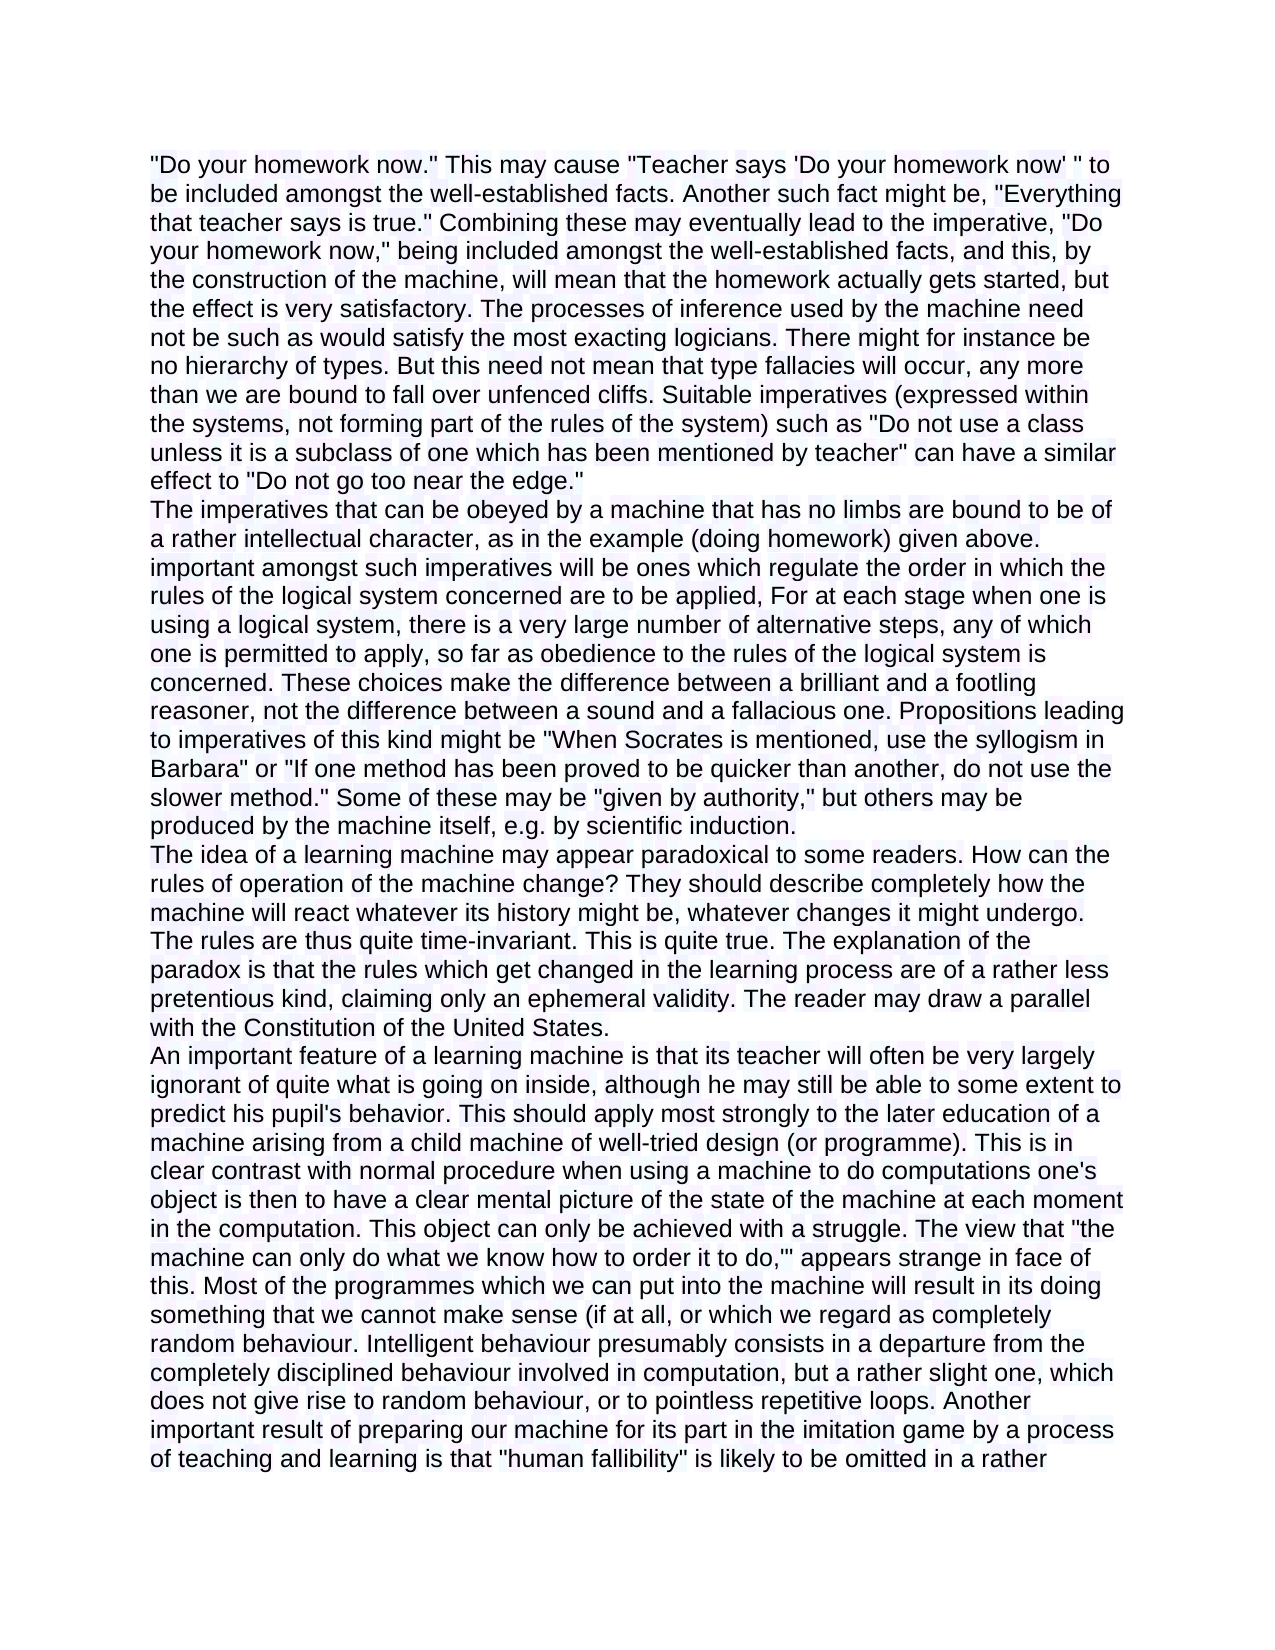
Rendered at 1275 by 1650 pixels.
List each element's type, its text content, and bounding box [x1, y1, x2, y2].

text The imperatives that can be obeyed by a machine that has no limbs are bound to be of a rather intellectual character, as in the example (doing homework) given above. important amongst such imperatives will be ones which regulate the order in which the rules of the logical system concerned are to be applied, For at each stage when one is using a logical system, there is a very large number of alternative steps, any of which one is permitted to apply, so far as obedience to the rules of the logical system is concerned. These choices make the difference between a brilliant and a footling reasoner, not the difference between a sound and a fallacious one. Propositions leading to imperatives of this kind might be "When Socrates is mentioned, use the syllogism in Barbara" or "If one method has been proved to be quicker than another, do not use the slower method." Some of these may be "given by authority," but others may be produced by the machine itself, e.g. by scientific induction. [150, 495, 1125, 840]
text The idea of a learning machine may appear paradoxical to some readers. How can the rules of operation of the machine change? They should describe completely how the machine will react whatever its history might be, whatever changes it might undergo. The rules are thus quite time-invariant. This is quite true. The explanation of the paradox is that the rules which get changed in the learning process are of a rather less pretentious kind, claiming only an ephemeral validity. The reader may draw a parallel with the Constitution of the United States. [150, 840, 1125, 1041]
text An important feature of a learning machine is that its teacher will often be very largely ignorant of quite what is going on inside, although he may still be able to some extent to predict his pupil's behavior. This should apply most strongly to the later education of a machine arising from a child machine of well-tried design (or programme). This is in clear contrast with normal procedure when using a machine to do computations one's object is then to have a clear mental picture of the state of the machine at each moment in the computation. This object can only be achieved with a struggle. The view that "the machine can only do what we know how to order it to do,"' appears strange in face of this. Most of the programmes which we can put into the machine will result in its doing something that we cannot make sense (if at all, or which we regard as completely random behaviour. Intelligent behaviour presumably consists in a departure from the completely disciplined behaviour involved in computation, but a rather slight one, which does not give rise to random behaviour, or to pointless repetitive loops. Another important result of preparing our machine for its part in the imitation game by a process of teaching and learning is that "human fallibility" is likely to be omitted in a rather [150, 1041, 1125, 1472]
text "Do your homework now." This may cause "Teacher says 'Do your homework now' " to be included amongst the well-established facts. Another such fact might be, "Everything that teacher says is true." Combining these may eventually lead to the imperative, "Do your homework now," being included amongst the well-established facts, and this, by the construction of the machine, will mean that the homework actually gets started, but the effect is very satisfactory. The processes of inference used by the machine need not be such as would satisfy the most exacting logicians. There might for instance be no hierarchy of types. But this need not mean that type fallacies will occur, any more than we are bound to fall over unfenced cliffs. Suitable imperatives (expressed within the systems, not forming part of the rules of the system) such as "Do not use a class unless it is a subclass of one which has been mentioned by teacher" can have a similar effect to "Do not go too near the edge." [150, 150, 1125, 495]
